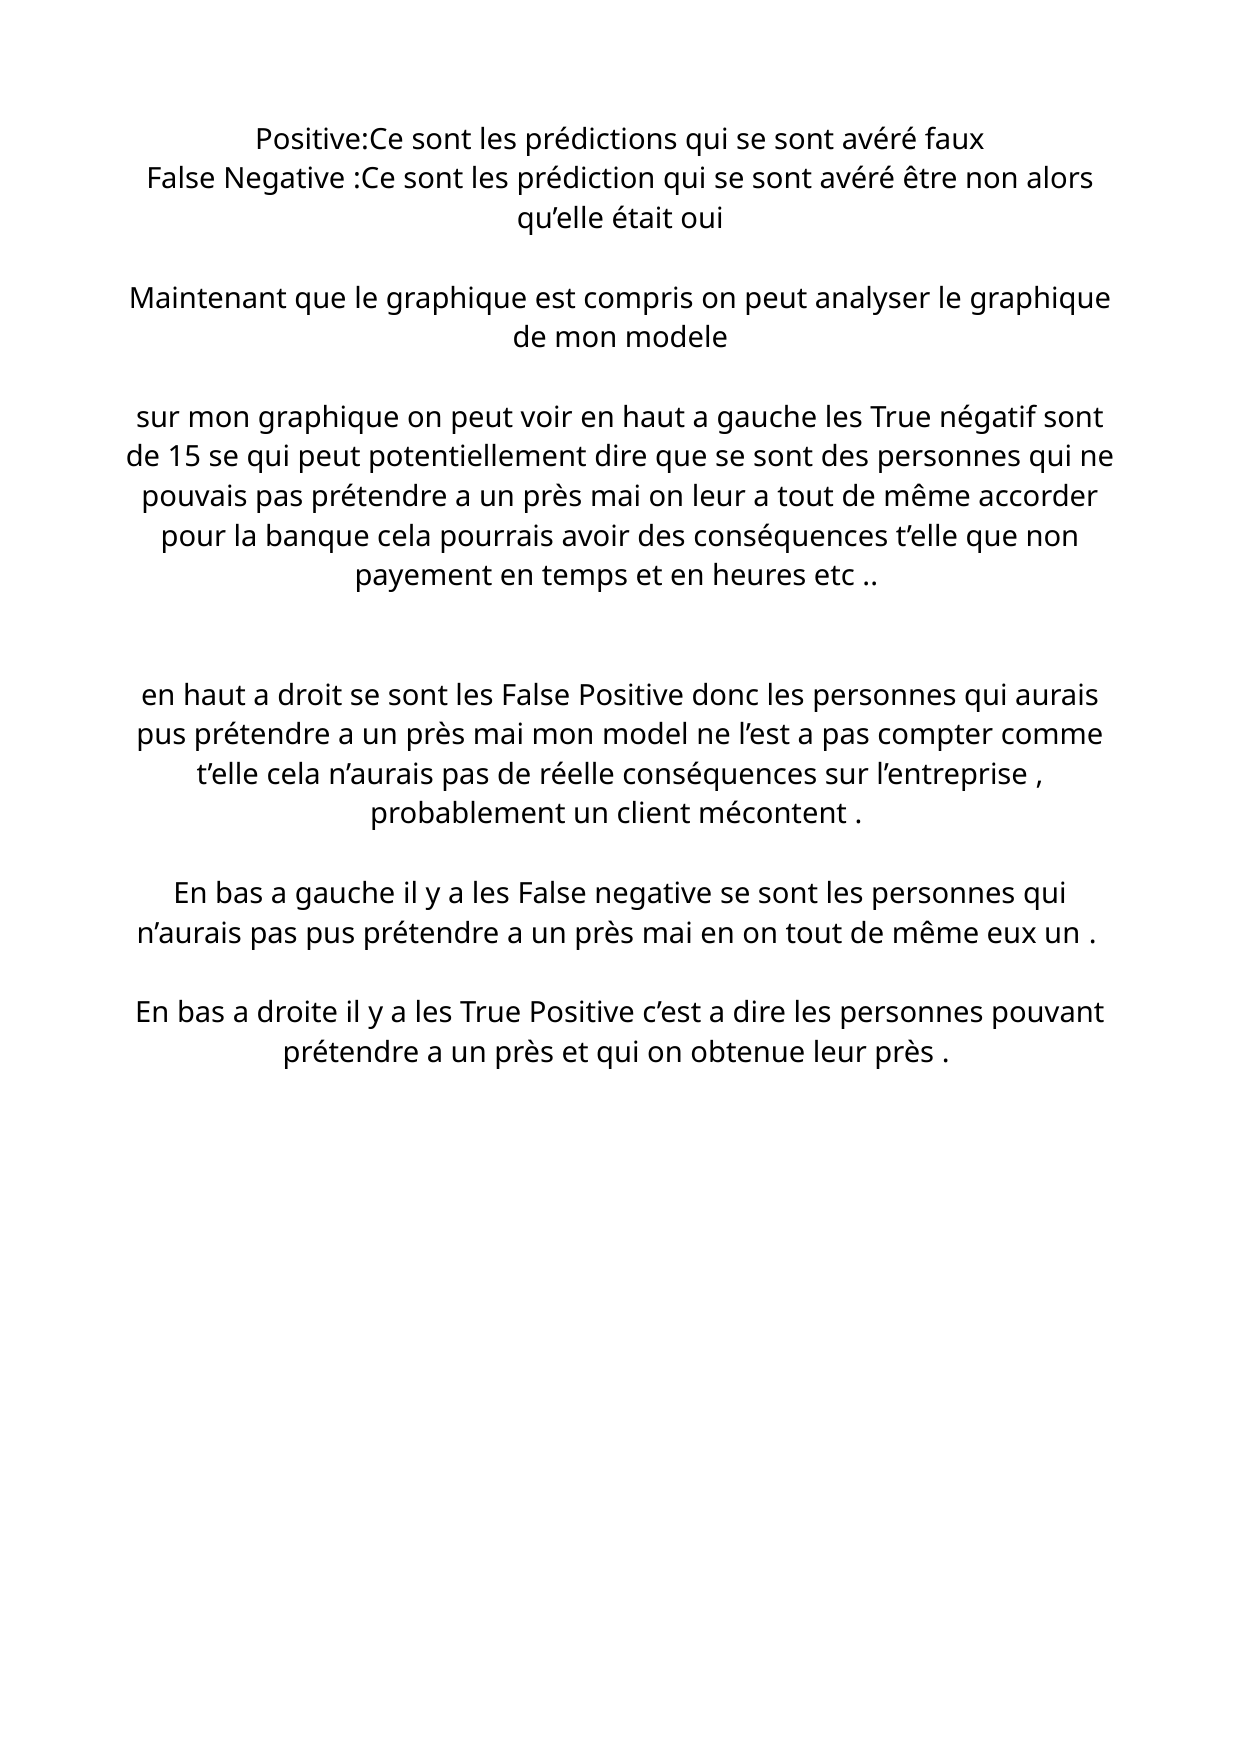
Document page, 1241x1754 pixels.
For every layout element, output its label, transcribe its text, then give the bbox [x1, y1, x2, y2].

text En bas a droite il y a les True Positive c’est a dire les personnes pouvant prétendre a un près et qui on obtenue leur près . [118, 991, 1122, 1071]
text En bas a gauche il y a les False negative se sont les personnes qui n’aurais pas pus prétendre a un près mai en on tout de même eux un . [118, 872, 1122, 952]
text sur mon graphique on peut voir en haut a gauche les True négatif sont de 15 se qui peut potentiellement dire que se sont des personnes qui ne pouvais pas prétendre a un près mai on leur a tout de même accorder pour la banque cela pourrais avoir des conséquences t’elle que non payement en temps et en heures etc .. [118, 396, 1122, 594]
text Maintenant que le graphique est compris on peut analyser le graphique de mon modele [118, 277, 1122, 356]
text en haut a droit se sont les False Positive donc les personnes qui aurais pus prétendre a un près mai mon model ne l’est a pas compter comme t’elle cela n’aurais pas de réelle conséquences sur l’entreprise , probablement un client mécontent . [118, 674, 1122, 832]
text False Negative :Ce sont les prédiction qui se sont avéré être non alors qu’elle était oui [118, 158, 1122, 237]
text Positive:Ce sont les prédictions qui se sont avéré faux [118, 118, 1122, 158]
